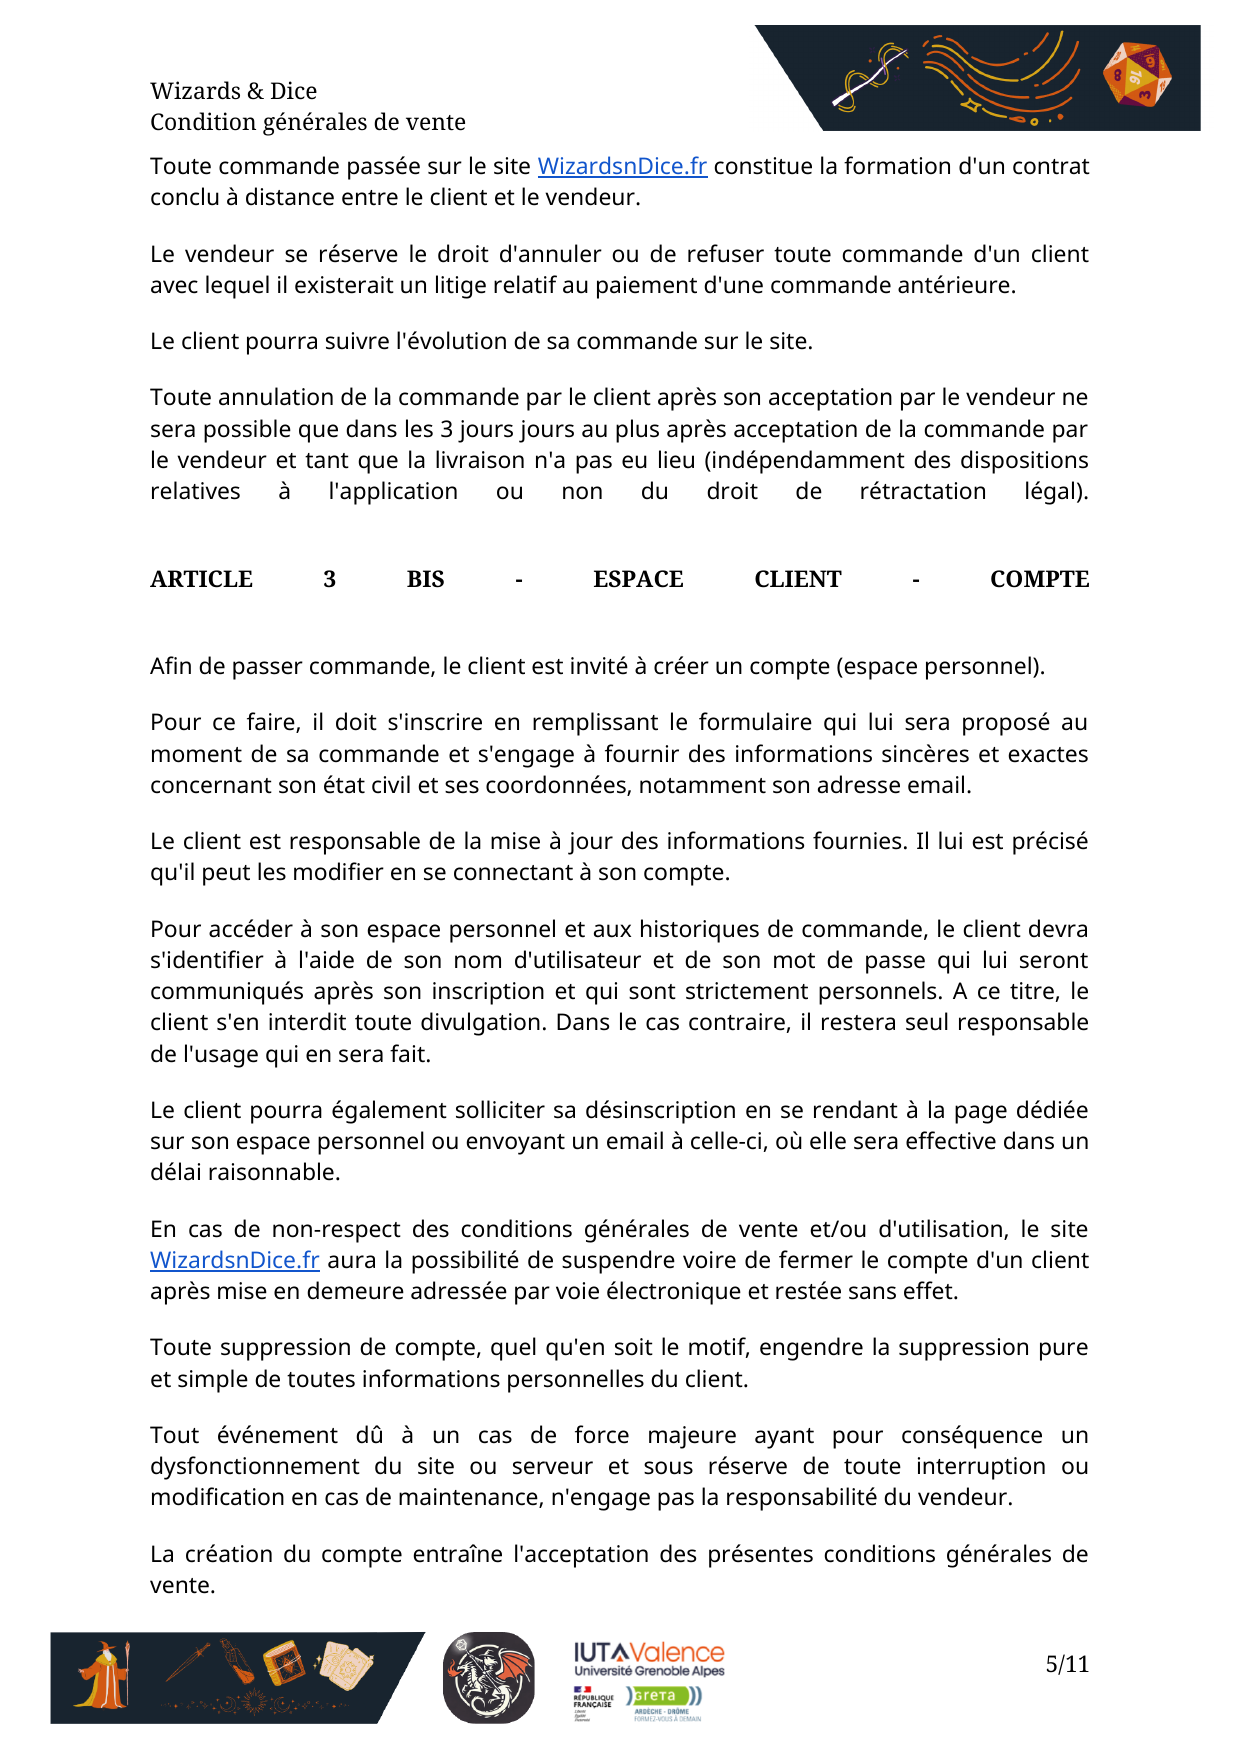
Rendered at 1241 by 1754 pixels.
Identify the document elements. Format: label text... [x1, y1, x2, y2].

picture [42, 1628, 749, 1733]
picture [748, 25, 1214, 132]
text Pour accéder à son espace personnel et aux historiques de commande, le client devra s'identifier à l'aide de son nom d'utilisateur et de son mot de passe qui lui seront communiqués après son inscription et qui sont strictement personnels. A ce titre, le client s'en interdit toute divulgation. Dans le cas contraire, il restera seul responsable de l'usage qui en sera fait. [150, 912, 1090, 1069]
text La création du compte entraîne l'acceptation des présentes conditions générales de vente. [150, 1537, 1090, 1600]
text Le client pourra suivre l'évolution de sa commande sur le site. [150, 325, 1090, 356]
text Le vendeur se réserve le droit d'annuler ou de refuser toute commande d'un client avec lequel il existerait un litige relatif au paiement d'une commande antérieure. [150, 237, 1090, 300]
text Toute annulation de la commande par le client après son acceptation par le vendeur ne sera possible que dans les 3 jours jours au plus après acceptation de la commande par le vendeur et tant que la livraison n'a pas eu lieu (indépendamment des dispositions relatives à l'application ou non du droit de rétractation légal). [150, 381, 1090, 537]
text Le client est responsable de la mise à jour des informations fournies. Il lui est précisé qu'il peut les modifier en se connectant à son compte. [150, 825, 1090, 887]
text Le client pourra également solliciter sa désinscription en se rendant à la page dédiée sur son espace personnel ou envoyant un email à celle-ci, où elle sera effective dans un délai raisonnable. [150, 1094, 1090, 1187]
text ARTICLE 3 BIS - ESPACE CLIENT - COMPTE [150, 562, 1090, 625]
text En cas de non-respect des conditions générales de vente et/ou d'utilisation, le site WizardsnDice.fr aura la possibilité de suspendre voire de fermer le compte d'un client après mise en demeure adressée par voie électronique et restée sans effet. [150, 1212, 1090, 1306]
text Toute suppression de compte, quel qu'en soit le motif, engendre la suppression pure et simple de toutes informations personnelles du client. [150, 1331, 1090, 1394]
text Pour ce faire, il doit s'inscrire en remplissant le formulaire qui lui sera proposé au moment de sa commande et s'engage à fournir des informations sincères et exactes concernant son état civil et ses coordonnées, notamment son adresse email. [150, 706, 1090, 800]
text Afin de passer commande, le client est invité à créer un compte (espace personnel). [150, 650, 1090, 681]
text Toute commande passée sur le site WizardsnDice.fr constitue la formation d'un contrat conclu à distance entre le client et le vendeur. [150, 150, 1090, 212]
text Tout événement dû à un cas de force majeure ayant pour conséquence un dysfonctionnement du site ou serveur et sous réserve de toute interruption ou modification en cas de maintenance, n'engage pas la responsabilité du vendeur. [150, 1419, 1090, 1512]
